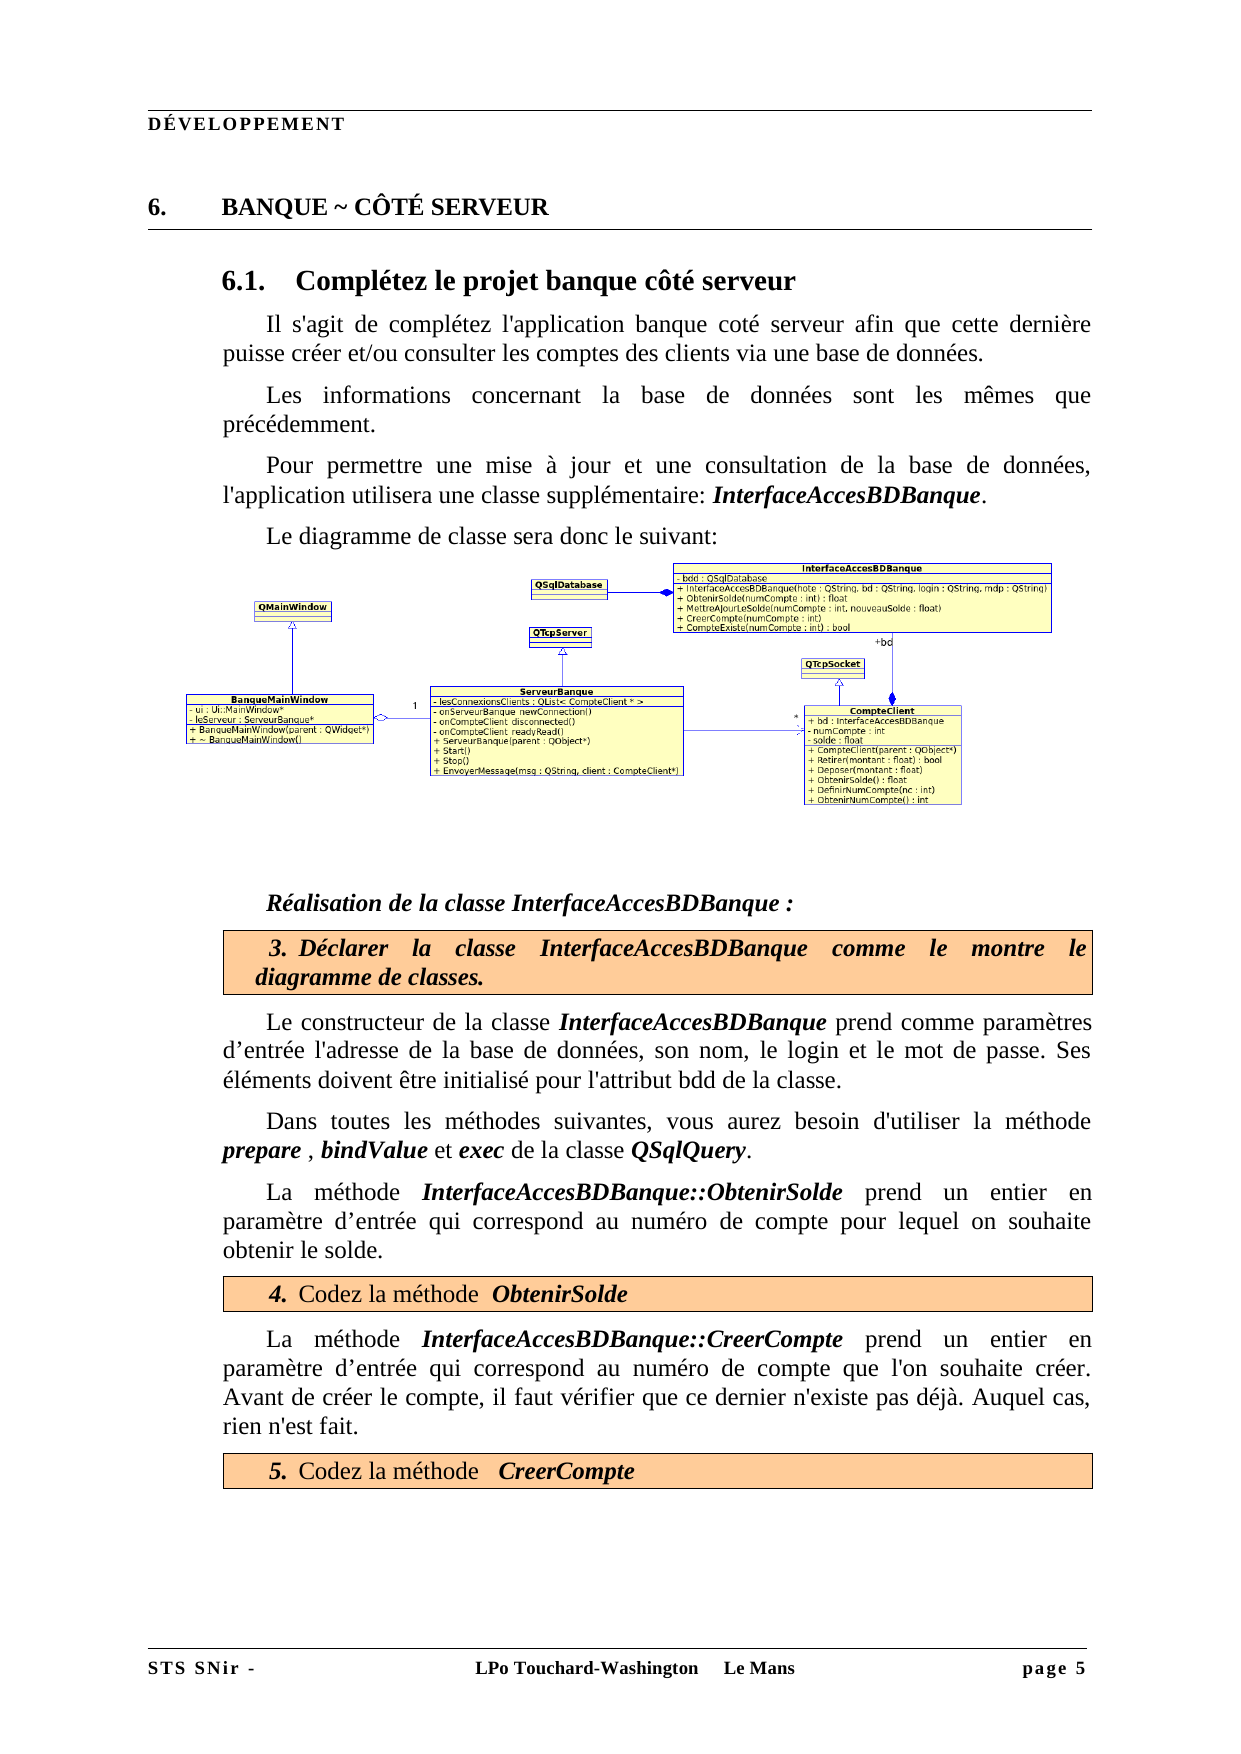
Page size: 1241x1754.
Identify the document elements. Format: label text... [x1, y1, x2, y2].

list Codez la méthode ObtenirSolde [224, 1277, 1092, 1311]
text Pour permettre une mise à jour et une consultation de la base de données, l'application utilisera une classe supplémentaire: InterfaceAccesBDBanque. [223, 450, 1092, 508]
list Codez la méthode CreerCompte [224, 1454, 1092, 1488]
text Le constructeur de la classe InterfaceAccesBDBanque prend comme paramètres d’entrée l'adresse de la base de données, son nom, le login et le mot de passe. Ses éléments doivent être initialisé pour l'attribut bdd de la classe. [223, 1006, 1092, 1093]
text Le diagramme de classe sera donc le suivant: [223, 521, 1092, 550]
text Il s'agit de complétez l'application banque coté serveur afin que cette dernière puisse créer et/ou consulter les comptes des clients via une base de données. [223, 309, 1092, 367]
list Déclarer la classe InterfaceAccesBDBanque comme le montre le diagramme de classes. [224, 931, 1092, 994]
subtitle Complétez le projet banque côté serveur [221, 267, 1092, 297]
picture [185, 562, 1055, 805]
subtitle Banque ~ côté serveur [148, 185, 1092, 229]
text La méthode InterfaceAccesBDBanque::CreerCompte prend un entier en paramètre d’entrée qui correspond au numéro de compte que l'on souhaite créer. Avant de créer le compte, il faut vérifier que ce dernier n'existe pas déjà. Auquel cas, rien n'est fait. [223, 1324, 1092, 1440]
text Dans toutes les méthodes suivantes, vous aurez besoin d'utiliser la méthode prepare , bindValue et exec de la classe QSqlQuery. [223, 1106, 1092, 1164]
text Réalisation de la classe InterfaceAccesBDBanque : [223, 888, 1092, 917]
text La méthode InterfaceAccesBDBanque::ObtenirSolde prend un entier en paramètre d’entrée qui correspond au numéro de compte pour lequel on souhaite obtenir le solde. [223, 1177, 1092, 1264]
text Les informations concernant la base de données sont les mêmes que précédemment. [223, 380, 1092, 438]
